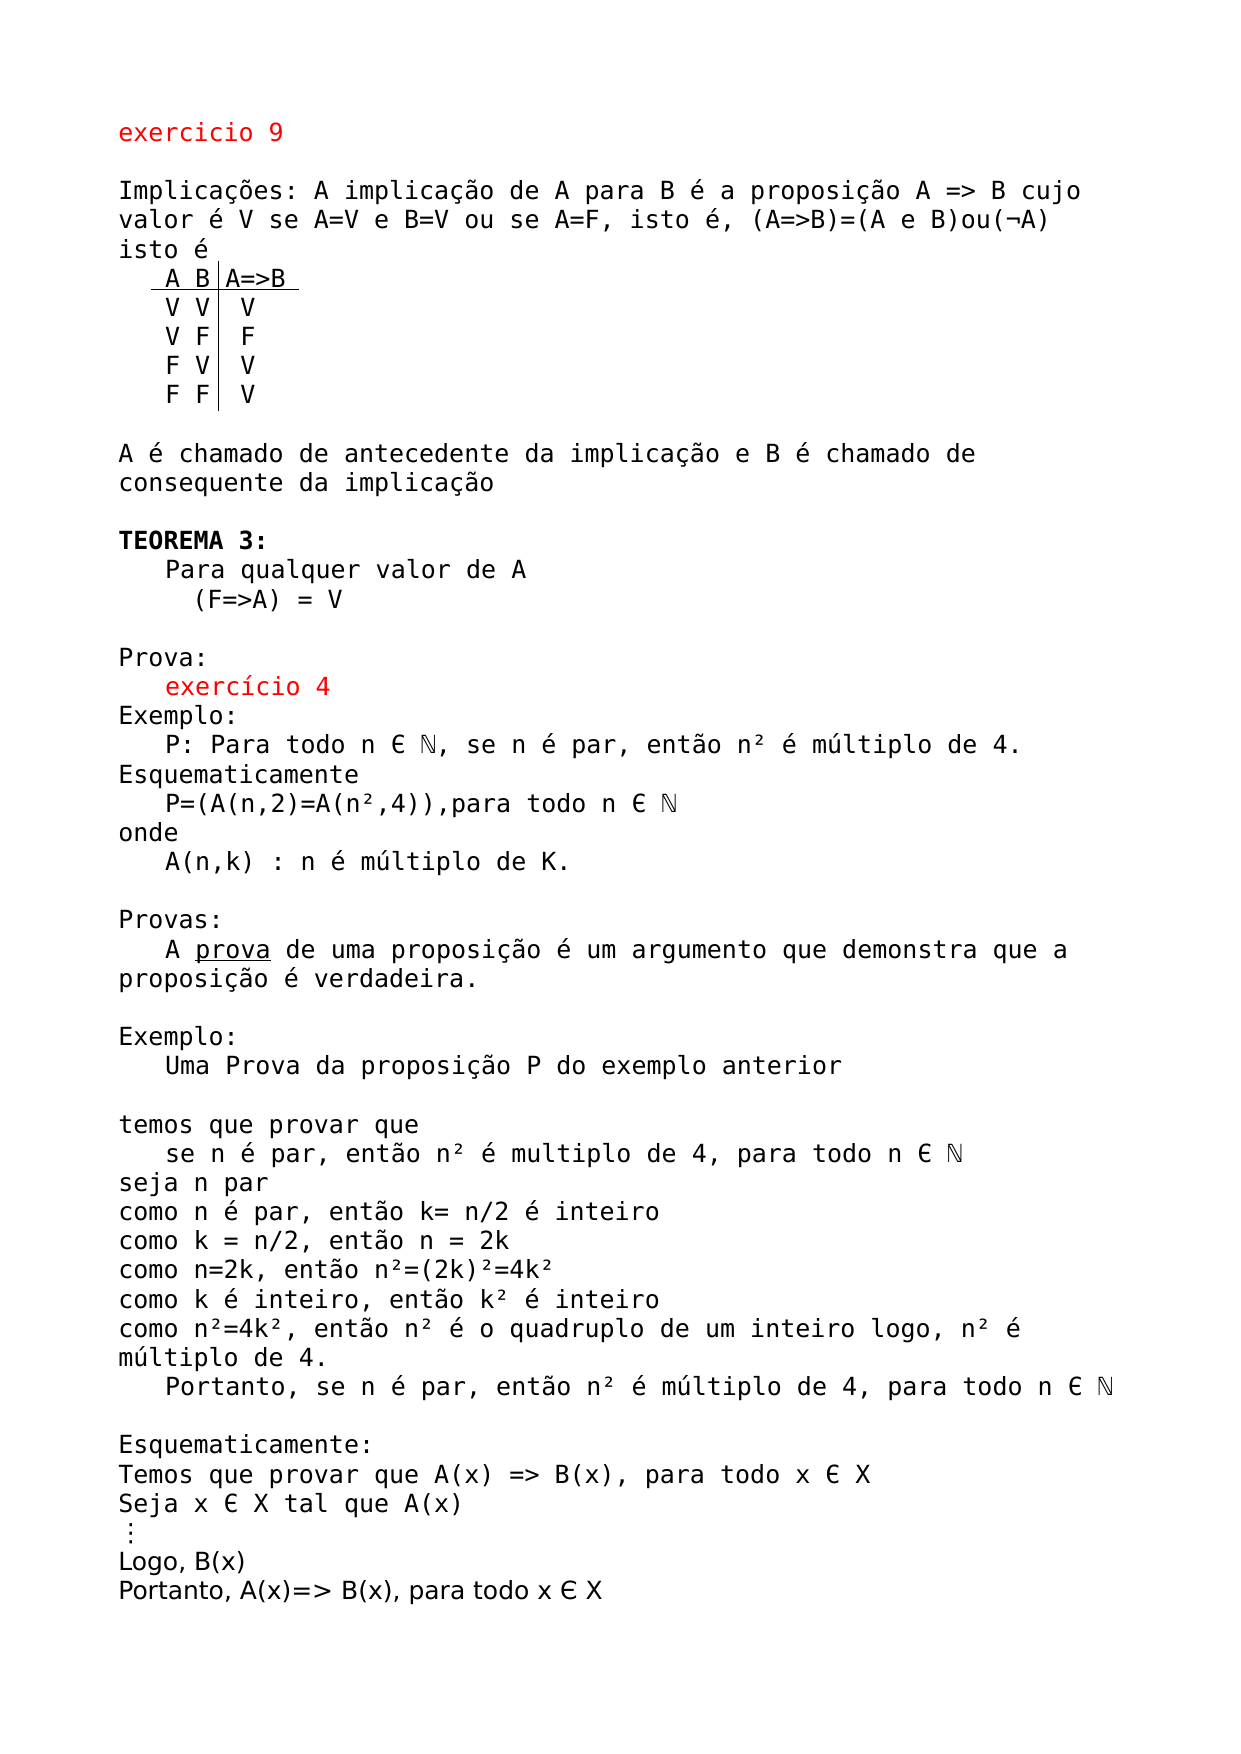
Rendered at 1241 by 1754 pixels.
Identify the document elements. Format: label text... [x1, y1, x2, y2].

text Uma Prova da proposição P do exemplo anterior [118, 1051, 1122, 1081]
text A é chamado de antecedente da implicação e B é chamado de consequente da implicação [118, 439, 1122, 497]
text Para qualquer valor de A [118, 556, 1122, 585]
text Exemplo: [118, 1022, 1122, 1051]
text como n é par, então k= n/2 é inteiro [118, 1197, 1122, 1226]
text Provas: [118, 906, 1122, 935]
text V F [118, 322, 218, 351]
text A prova de uma proposição é um argumento que demonstra que a proposição é verdadeira. [118, 935, 1122, 993]
text Implicações: A implicação de A para B é a proposição A => B cujo valor é V se A=V e B=V ou se A=F, isto é, (A=>B)=(A e B)ou(¬A) [118, 176, 1122, 235]
text P=(A(n,2)=A(n²,4)),para todo n Є ℕ [118, 789, 1122, 818]
text exercicio 9 [118, 118, 1122, 147]
text como n²=4k², então n² é o quadruplo de um inteiro logo, n² é múltiplo de 4. [118, 1314, 1122, 1372]
text Portanto, se n é par, então n² é múltiplo de 4, para todo n Є ℕ [118, 1372, 1122, 1401]
text F [219, 322, 1122, 351]
text seja n par [118, 1168, 1122, 1197]
text Exemplo: [118, 701, 1122, 731]
text V [219, 381, 1122, 410]
text isto é [118, 235, 1122, 264]
text A B [118, 264, 218, 293]
text V [219, 351, 1122, 381]
text temos que provar que [118, 1110, 1122, 1139]
text TEOREMA 3: [118, 526, 1122, 556]
text exercício 4 [118, 672, 1122, 701]
text F V [118, 351, 218, 381]
text Logo, B(x) [118, 1547, 1122, 1576]
text ⋮ [118, 1518, 1122, 1547]
text (F=>A) = V [118, 585, 1122, 614]
text V V [118, 293, 218, 322]
text A(n,k) : n é múltiplo de K. [118, 847, 1122, 876]
text Prova: [118, 643, 1122, 672]
text F F [118, 381, 218, 410]
text Esquematicamente [118, 760, 1122, 789]
text Portanto, A(x)=> B(x), para todo x Є X [118, 1576, 1122, 1606]
text V [219, 293, 1122, 322]
text Esquematicamente: [118, 1431, 1122, 1460]
text como n=2k, então n²=(2k)²=4k² [118, 1256, 1122, 1285]
text Temos que provar que A(x) => B(x), para todo x Є X [118, 1460, 1122, 1489]
text como k é inteiro, então k² é inteiro [118, 1285, 1122, 1314]
text onde [118, 818, 1122, 847]
text se n é par, então n² é multiplo de 4, para todo n Є ℕ [118, 1139, 1122, 1168]
text A=>B [219, 264, 1122, 293]
text Seja x Є X tal que A(x) [118, 1489, 1122, 1518]
text P: Para todo n Є ℕ, se n é par, então n² é múltiplo de 4. [118, 731, 1122, 760]
text como k = n/2, então n = 2k [118, 1226, 1122, 1256]
